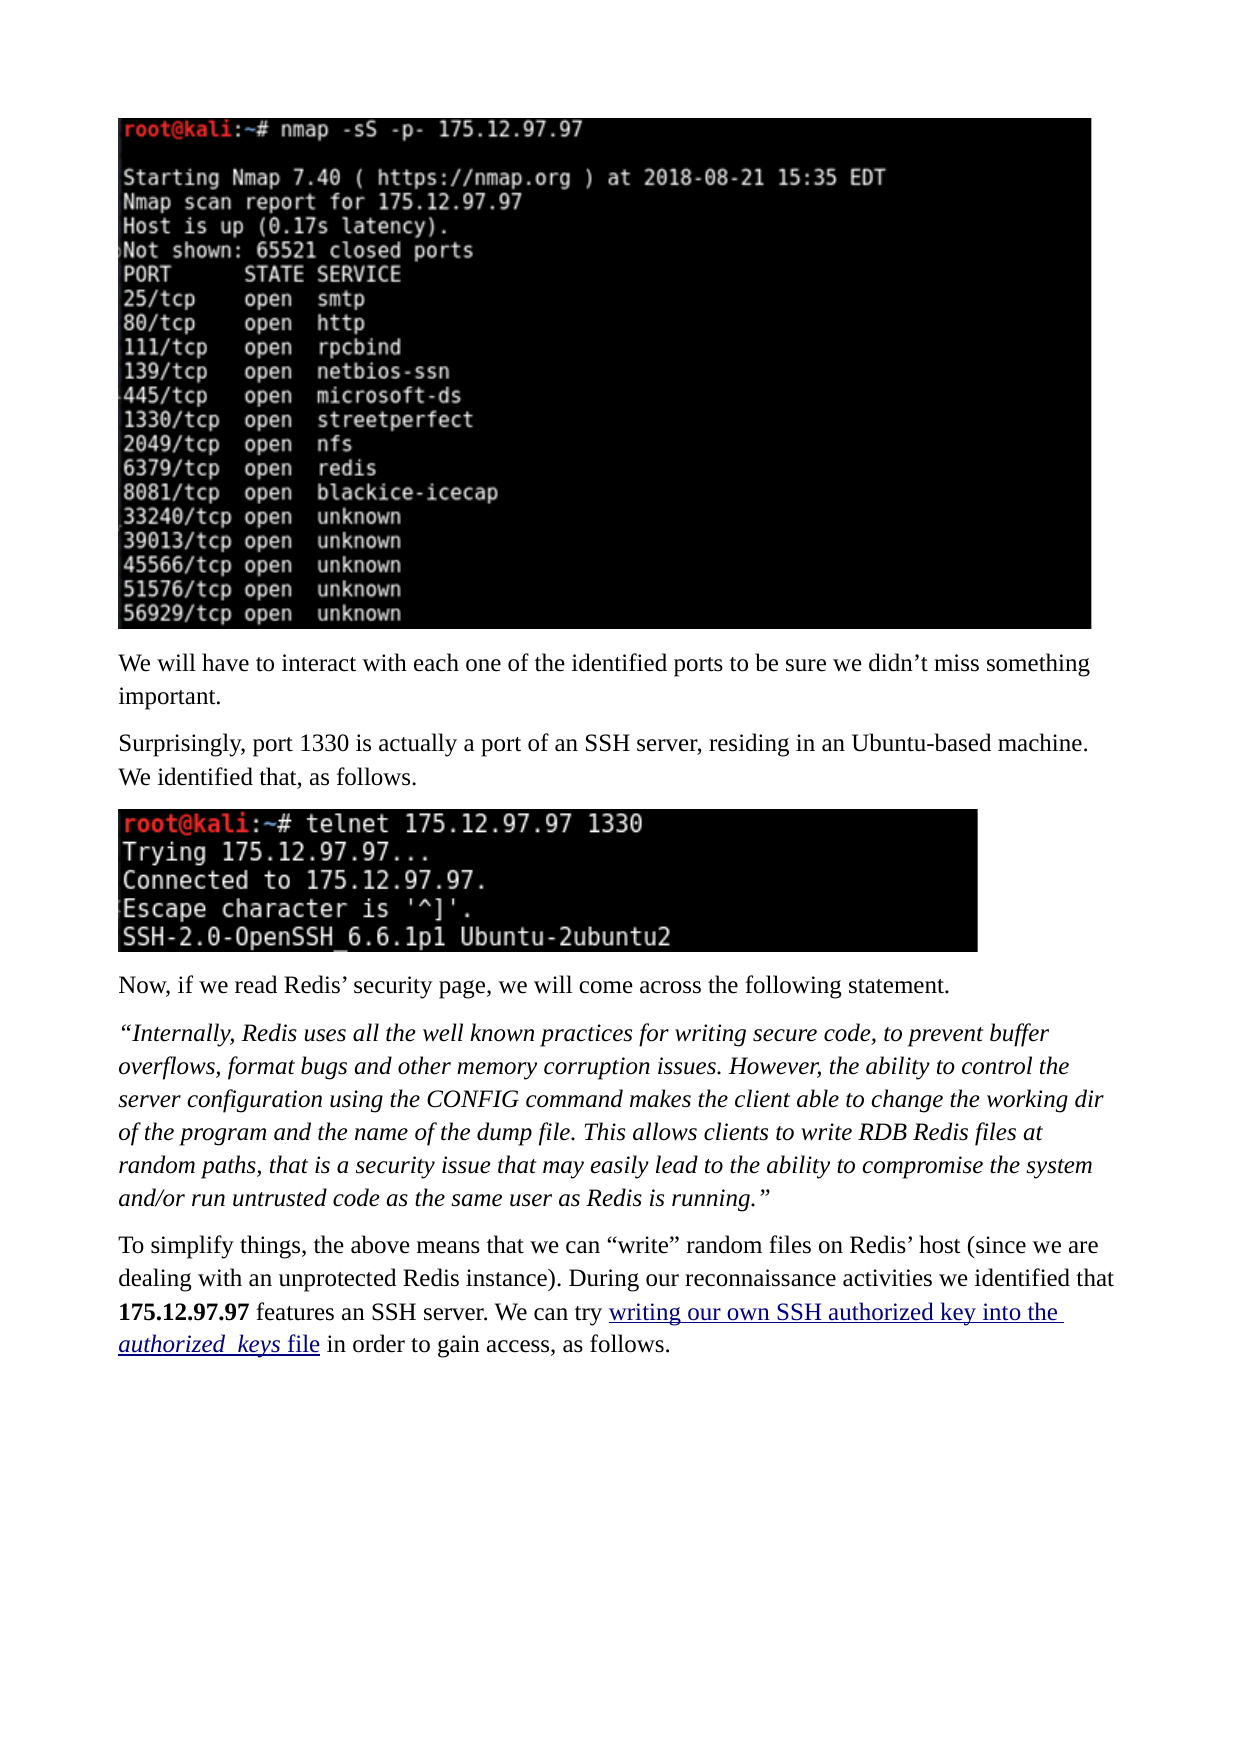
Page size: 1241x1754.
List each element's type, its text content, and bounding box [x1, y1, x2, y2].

picture [118, 809, 978, 952]
text Now, if we read Redis’ security page, we will come across the following statement. [118, 970, 1122, 999]
text Surprisingly, port 1330 is actually a port of an SSH server, residing in an Ubuntu-based machine. We identified that, as follows. [118, 728, 1122, 790]
text We will have to interact with each one of the identified ports to be sure we didn’t miss something important. [118, 648, 1122, 710]
picture [118, 118, 1092, 629]
text “Internally, Redis uses all the well known practices for writing secure code, to prevent buffer overflows, format bugs and other memory corruption issues. However, the ability to control the server configuration using the CONFIG command makes the client able to change the working dir of the program and the name of the dump file. This allows clients to write RDB Redis files at random paths, that is a security issue that may easily lead to the ability to compromise the system and/or run untrusted code as the same user as Redis is running.” [118, 1018, 1122, 1212]
text To simplify things, the above means that we can “write” random files on Redis’ host (since we are dealing with an unprotected Redis instance). During our reconnaissance activities we identified that 175.12.97.97 features an SSH server. We can try writing our own SSH authorized key into the authorized_keys file in order to gain access, as follows. [118, 1231, 1122, 1358]
